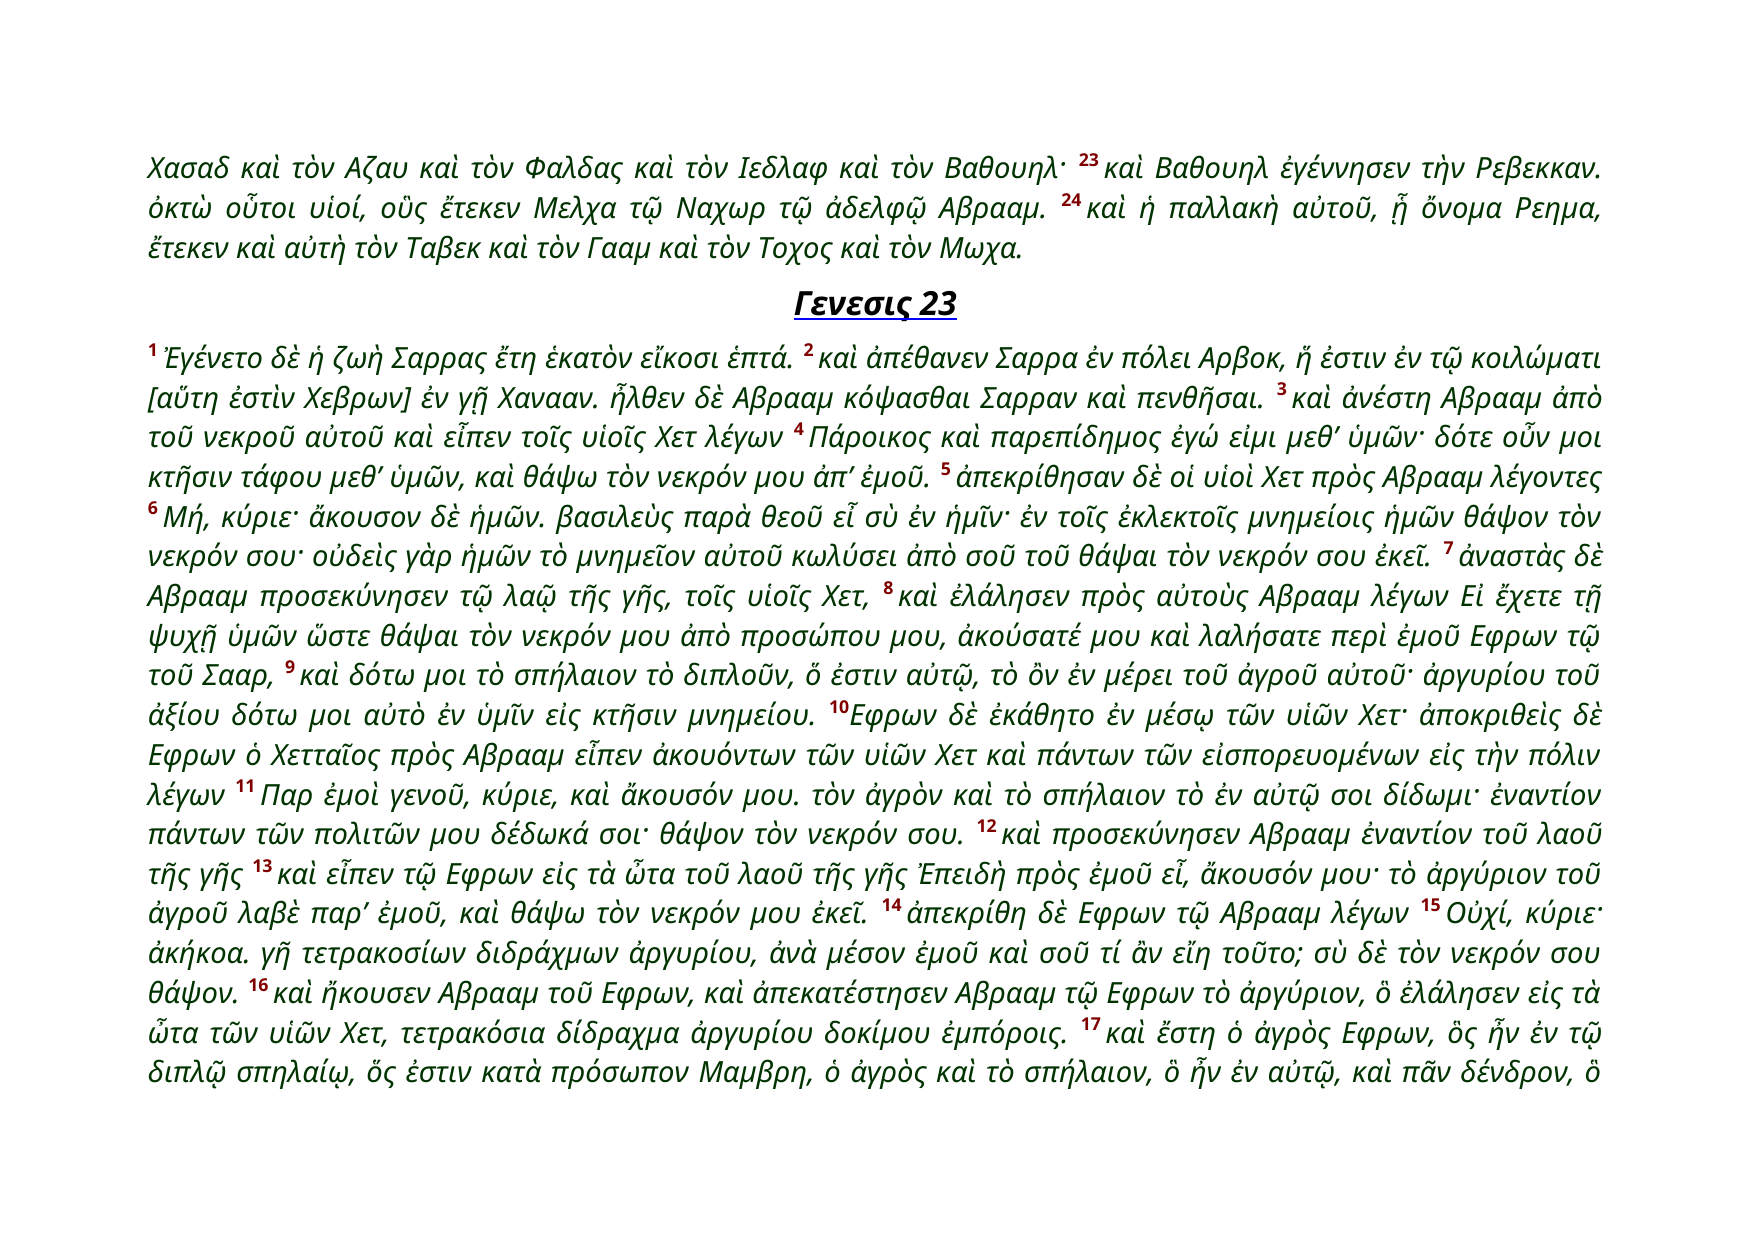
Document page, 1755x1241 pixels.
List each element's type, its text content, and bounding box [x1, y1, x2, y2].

text 1 Ἐγένετο δὲ ἡ ζωὴ Σαρρας ἔτη ἑκατὸν εἴκοσι ἑπτά. 2 καὶ ἀπέθανεν Σαρρα ἐν πόλει Αρβοκ, ἥ ἐστιν ἐν τῷ κοιλώματι [αὕτη ἐστὶν Χεβρων] ἐν γῇ Χανααν. ἦλθεν δὲ Αβρααμ κόψασθαι Σαρραν καὶ πενθῆσαι. 3 καὶ ἀνέστη Αβρααμ ἀπὸ τοῦ νεκροῦ αὐτοῦ καὶ εἶπεν τοῖς υἱοῖς Χετ λέγων 4 Πάροικος καὶ παρεπίδημος ἐγώ εἰμι μεθ’ ὑμῶν· δότε οὖν μοι κτῆσιν τάφου μεθ’ ὑμῶν, καὶ θάψω τὸν νεκρόν μου ἀπ’ ἐμοῦ. 5 ἀπεκρίθησαν δὲ οἱ υἱοὶ Χετ πρὸς Αβρααμ λέγοντες 6 Μή, κύριε· ἄκουσον δὲ ἡμῶν. βασιλεὺς παρὰ θεοῦ εἶ σὺ ἐν ἡμῖν· ἐν τοῖς ἐκλεκτοῖς μνημείοις ἡμῶν θάψον τὸν νεκρόν σου· οὐδεὶς γὰρ ἡμῶν τὸ μνημεῖον αὐτοῦ κωλύσει ἀπὸ σοῦ τοῦ θάψαι τὸν νεκρόν σου ἐκεῖ. 7 ἀναστὰς δὲ Αβρααμ προσεκύνησεν τῷ λαῷ τῆς γῆς, τοῖς υἱοῖς Χετ, 8 καὶ ἐλάλησεν πρὸς αὐτοὺς Αβρααμ λέγων Εἰ ἔχετε τῇ ψυχῇ ὑμῶν ὥστε θάψαι τὸν νεκρόν μου ἀπὸ προσώπου μου, ἀκούσατέ μου καὶ λαλήσατε περὶ ἐμοῦ Εφρων τῷ τοῦ Σααρ, 9 καὶ δότω μοι τὸ σπήλαιον τὸ διπλοῦν, ὅ ἐστιν αὐτῷ, τὸ ὂν ἐν μέρει τοῦ ἀγροῦ αὐτοῦ· ἀργυρίου τοῦ ἀξίου δότω μοι αὐτὸ ἐν ὑμῖν εἰς κτῆσιν μνημείου. 10Εφρων δὲ ἐκάθητο ἐν μέσῳ τῶν υἱῶν Χετ· ἀποκριθεὶς δὲ Εφρων ὁ Χετταῖος πρὸς Αβρααμ εἶπεν ἀκουόντων τῶν υἱῶν Χετ καὶ πάντων τῶν εἰσπορευομένων εἰς τὴν πόλιν λέγων 11 Παρ ἐμοὶ γενοῦ, κύριε, καὶ ἄκουσόν μου. τὸν ἀγρὸν καὶ τὸ σπήλαιον τὸ ἐν αὐτῷ σοι δίδωμι· ἐναντίον πάντων τῶν πολιτῶν μου δέδωκά σοι· θάψον τὸν νεκρόν σου. 12 καὶ προσεκύνησεν Αβρααμ ἐναντίον τοῦ λαοῦ τῆς γῆς 13 καὶ εἶπεν τῷ Εφρων εἰς τὰ ὦτα τοῦ λαοῦ τῆς γῆς Ἐπειδὴ πρὸς ἐμοῦ εἶ, ἄκουσόν μου· τὸ ἀργύριον τοῦ ἀγροῦ λαβὲ παρ’ ἐμοῦ, καὶ θάψω τὸν νεκρόν μου ἐκεῖ. 14 ἀπεκρίθη δὲ Εφρων τῷ Αβρααμ λέγων 15 Οὐχί, κύριε· ἀκήκοα. γῆ τετρακοσίων διδράχμων ἀργυρίου, ἀνὰ μέσον ἐμοῦ καὶ σοῦ τί ἂν εἴη τοῦτο; σὺ δὲ τὸν νεκρόν σου θάψον. 16 καὶ ἤκουσεν Αβρααμ τοῦ Εφρων, καὶ ἀπεκατέστησεν Αβρααμ τῷ Εφρων τὸ ἀργύριον, ὃ ἐλάλησεν εἰς τὰ ὦτα τῶν υἱῶν Χετ, τετρακόσια δίδραχμα ἀργυρίου δοκίμου ἐμπόροις. 17 καὶ ἔστη ὁ ἀγρὸς Εφρων, ὃς ἦν ἐν τῷ διπλῷ σπηλαίῳ, ὅς ἐστιν κατὰ πρόσωπον Μαμβρη, ὁ ἀγρὸς καὶ τὸ σπήλαιον, ὃ ἦν ἐν αὐτῷ, καὶ πᾶν δένδρον, ὃ [148, 337, 1606, 1091]
text Γενεσις 23 [148, 279, 1606, 325]
text Χασαδ καὶ τὸν Αζαυ καὶ τὸν Φαλδας καὶ τὸν Ιεδλαφ καὶ τὸν Βαθουηλ· 23 καὶ Βαθουηλ ἐγέννησεν τὴν Ρεβεκκαν. ὀκτὼ οὗτοι υἱοί, οὓς ἔτεκεν Μελχα τῷ Ναχωρ τῷ ἀδελφῷ Αβρααμ. 24 καὶ ἡ παλλακὴ αὐτοῦ, ᾗ ὄνομα Ρεημα, ἔτεκεν καὶ αὐτὴ τὸν Ταβεκ καὶ τὸν Γααμ καὶ τὸν Τοχος καὶ τὸν Μωχα. [148, 148, 1606, 267]
